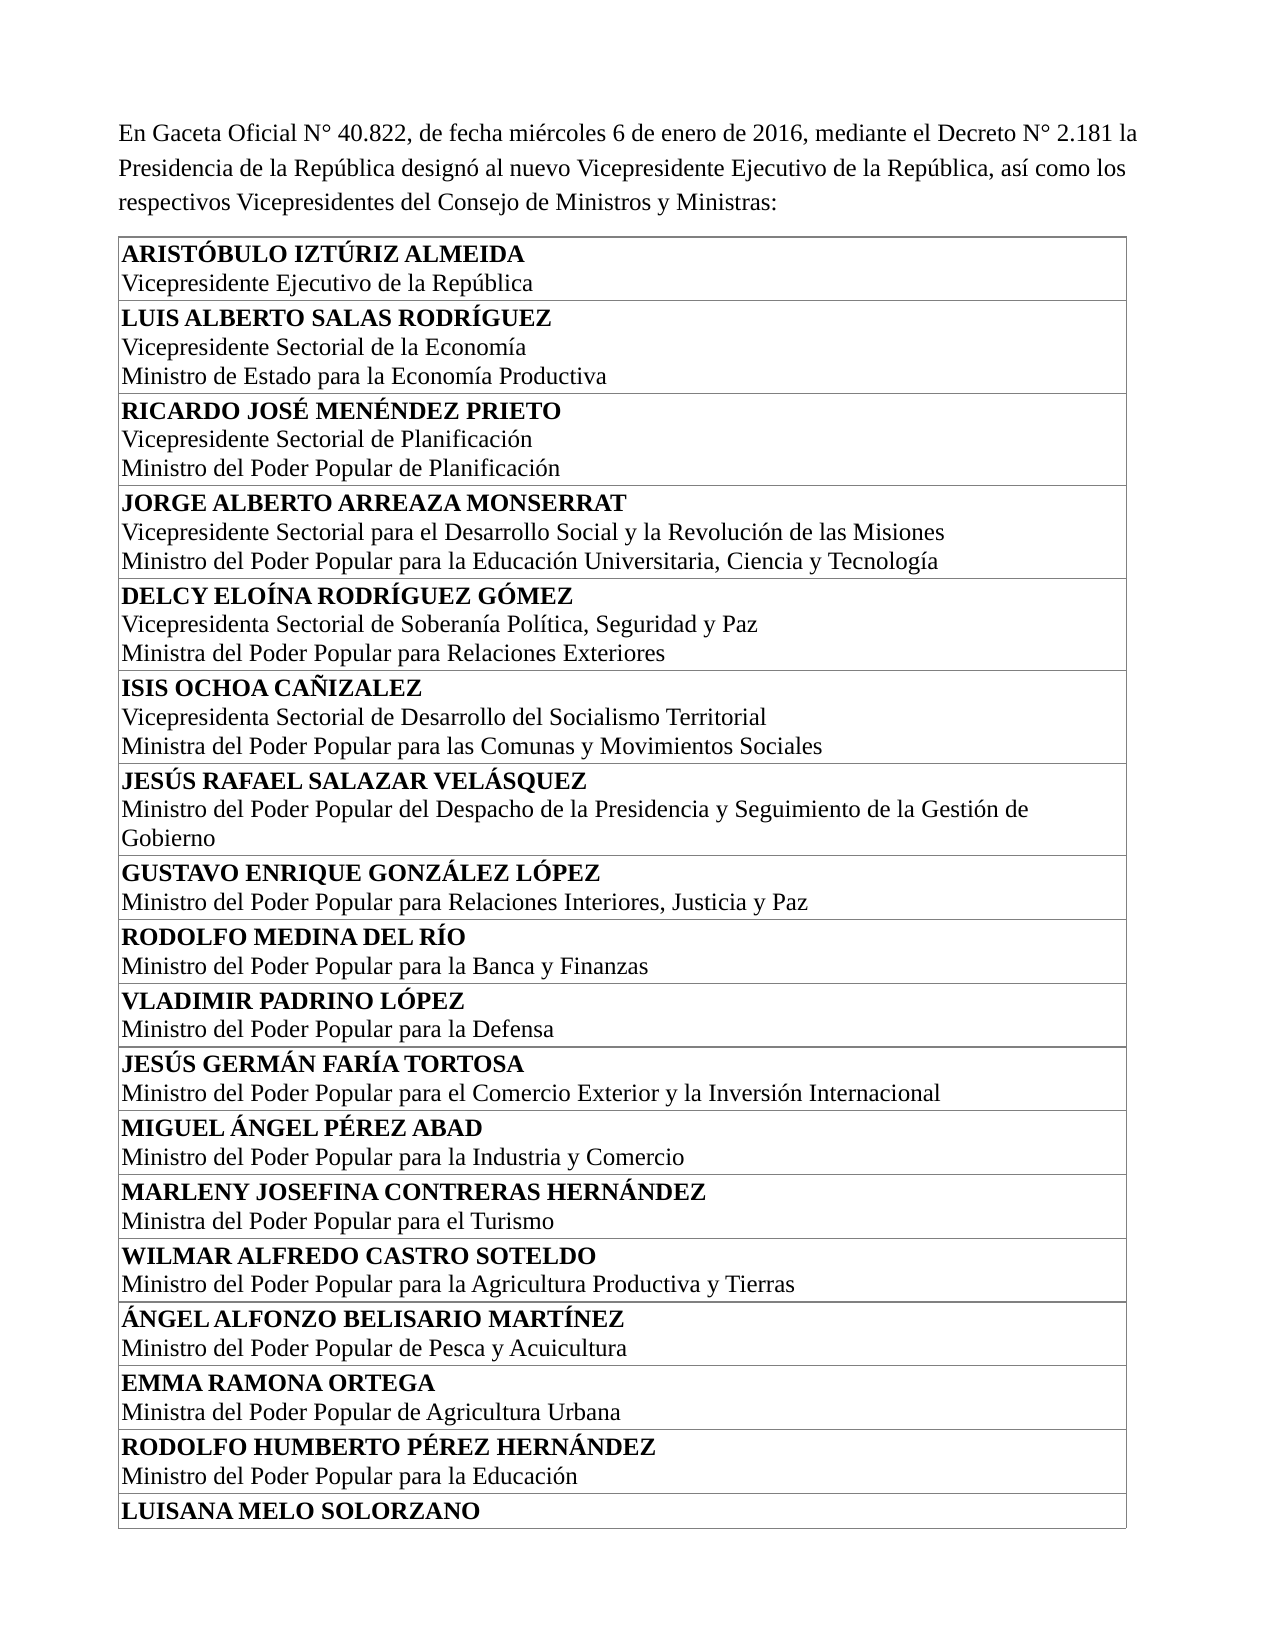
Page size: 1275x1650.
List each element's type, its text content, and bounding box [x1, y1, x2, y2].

table_cell EMMA RAMONA ORTEGA Ministra del Poder Popular de Agricultura Urbana [119, 1366, 1126, 1429]
table_cell GUSTAVO ENRIQUE GONZÁLEZ LÓPEZ Ministro del Poder Popular para Relaciones Interiores, Justicia y Paz [119, 856, 1126, 919]
table_cell ISIS OCHOA CAÑIZALEZ Vicepresidenta Sectorial de Desarrollo del Socialismo Territorial Ministra del Poder Popular para las Comunas y Movimientos Sociales [119, 671, 1126, 762]
table_cell LUISANA MELO SOLORZANO [119, 1494, 1126, 1527]
table_cell WILMAR ALFREDO CASTRO SOTELDO Ministro del Poder Popular para la Agricultura Productiva y Tierras [119, 1239, 1126, 1301]
table_cell JESÚS RAFAEL SALAZAR VELÁSQUEZ Ministro del Poder Popular del Despacho de la Presidencia y Seguimiento de la Gestión de Gobierno [119, 764, 1126, 855]
table_header ARISTÓBULO IZTÚRIZ ALMEIDA Vicepresidente Ejecutivo de la República [119, 238, 1126, 300]
table_cell RODOLFO HUMBERTO PÉREZ HERNÁNDEZ Ministro del Poder Popular para la Educación [119, 1430, 1126, 1492]
table_cell DELCY ELOÍNA RODRÍGUEZ GÓMEZ Vicepresidenta Sectorial de Soberanía Política, Seguridad y Paz Ministra del Poder Popular para Relaciones Exteriores [119, 579, 1126, 670]
table_cell VLADIMIR PADRINO LÓPEZ Ministro del Poder Popular para la Defensa [119, 984, 1126, 1046]
table_cell JESÚS GERMÁN FARÍA TORTOSA Ministro del Poder Popular para el Comercio Exterior y la Inversión Internacional [119, 1048, 1126, 1110]
table_cell RODOLFO MEDINA DEL RÍO Ministro del Poder Popular para la Banca y Finanzas [119, 920, 1126, 982]
table_cell RICARDO JOSÉ MENÉNDEZ PRIETO Vicepresidente Sectorial de Planificación Ministro del Poder Popular de Planificación [119, 394, 1126, 485]
table_cell MARLENY JOSEFINA CONTRERAS HERNÁNDEZ Ministra del Poder Popular para el Turismo [119, 1175, 1126, 1237]
table_cell MIGUEL ÁNGEL PÉREZ ABAD Ministro del Poder Popular para la Industria y Comercio [119, 1111, 1126, 1174]
text En Gaceta Oficial N° 40.822, de fecha miércoles 6 de enero de 2016, mediante el Decreto N° 2.181 la Presidencia de la República designó al nuevo Vicepresidente Ejecutivo de la República, así como los respectivos Vicepresidentes del Consejo de Ministros y Ministras: [118, 118, 1157, 216]
table_cell ÁNGEL ALFONZO BELISARIO MARTÍNEZ Ministro del Poder Popular de Pesca y Acuicultura [119, 1303, 1126, 1365]
table_cell LUIS ALBERTO SALAS RODRÍGUEZ Vicepresidente Sectorial de la Economía Ministro de Estado para la Economía Productiva [119, 301, 1126, 392]
table_cell JORGE ALBERTO ARREAZA MONSERRAT Vicepresidente Sectorial para el Desarrollo Social y la Revolución de las Misiones Ministro del Poder Popular para la Educación Universitaria, Ciencia y Tecnología [119, 486, 1126, 577]
